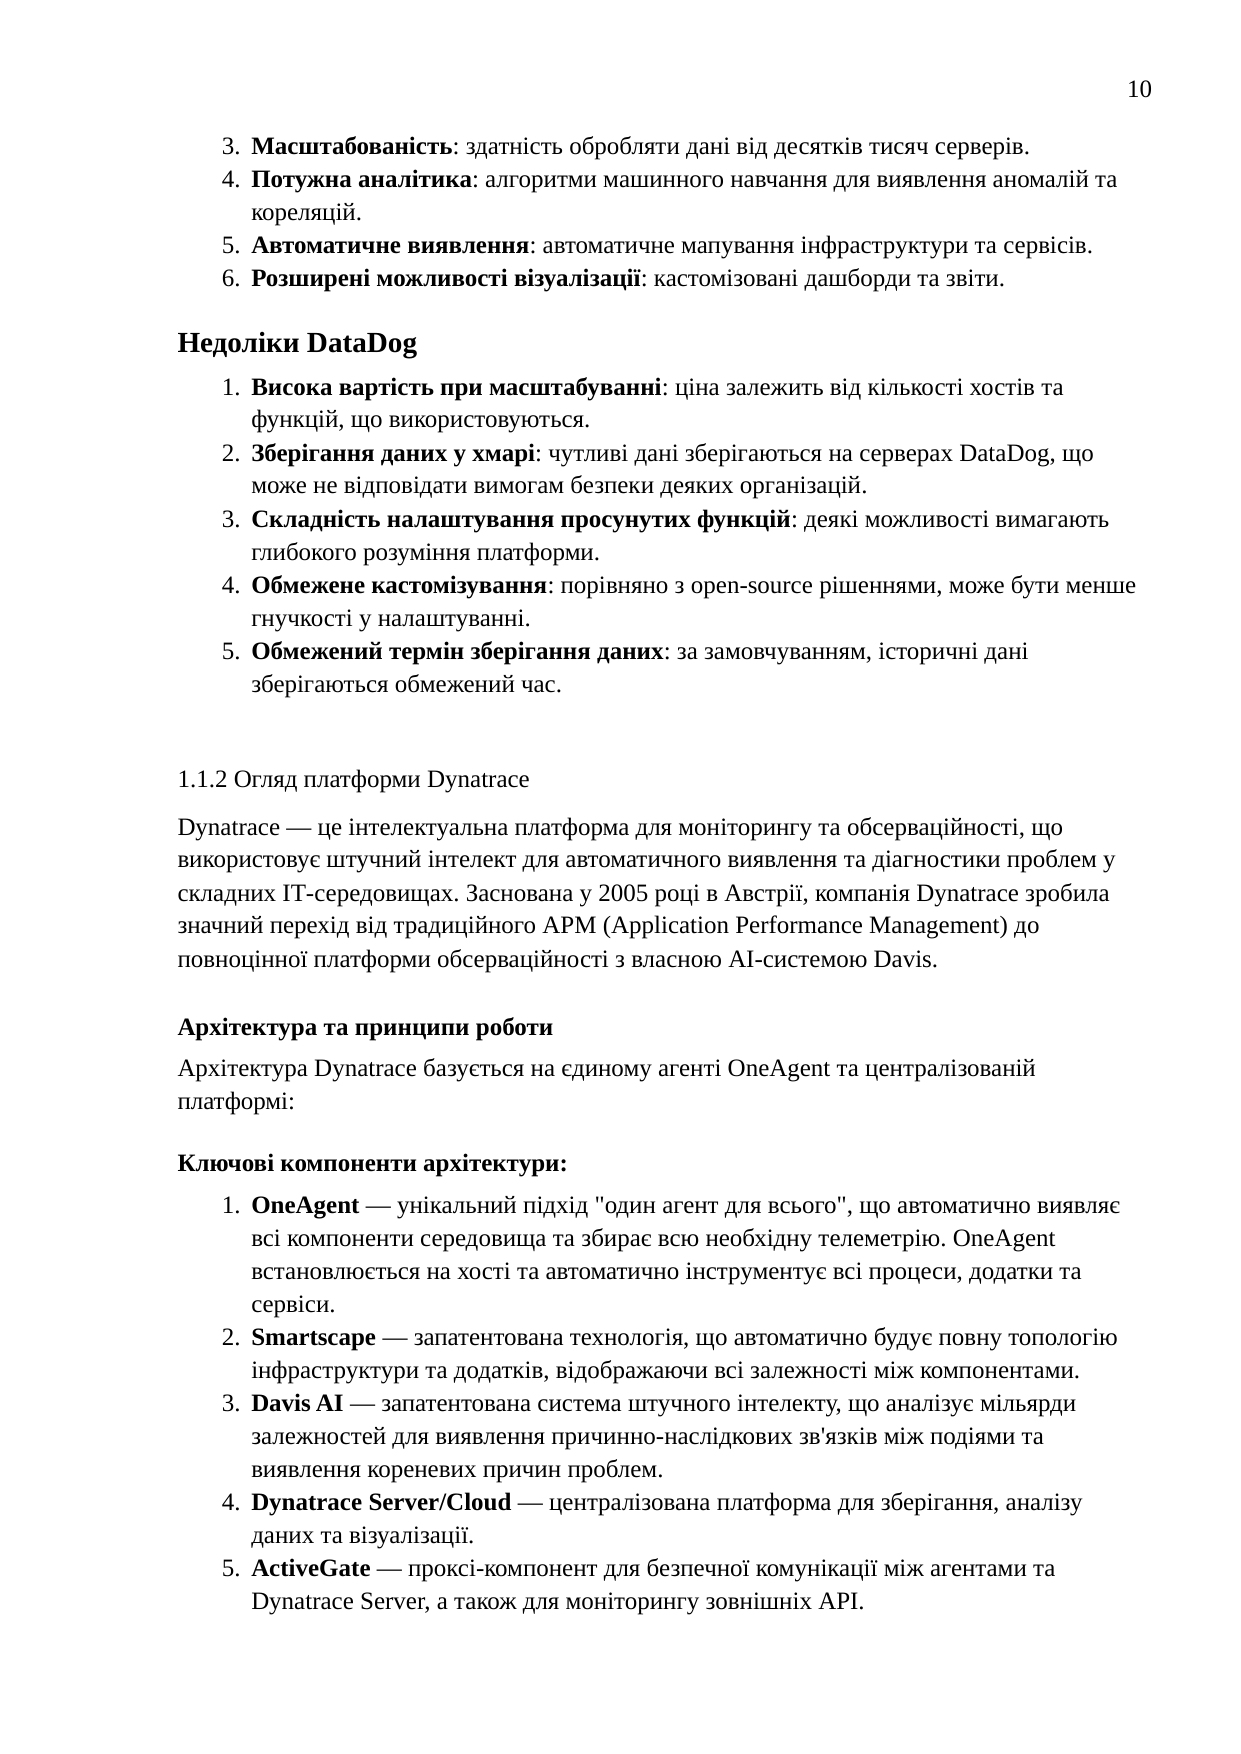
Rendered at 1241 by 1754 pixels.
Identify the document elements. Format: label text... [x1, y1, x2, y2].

list ActiveGate — проксі-компонент для безпечної комунікації між агентами та Dynatrace Server, а також для моніторингу зовнішніх API. [222, 1553, 1152, 1615]
list Автоматичне виявлення: автоматичне мапування інфраструктури та сервісів. [222, 230, 1152, 259]
text Dynatrace — це інтелектуальна платформа для моніторингу та обсерваційності, що використовує штучний інтелект для автоматичного виявлення та діагностики проблем у складних ІТ-середовищах. Заснована у 2005 році в Австрії, компанія Dynatrace зробила значний перехід від традиційного APM (Application Performance Management) до повноцінної платформи обсерваційності з власною AI-системою Davis. [177, 812, 1152, 972]
list Масштабованість: здатність обробляти дані від десятків тисяч серверів. [222, 131, 1152, 160]
subtitle Ключові компоненти архітектури: [177, 1148, 1152, 1177]
list OneAgent — унікальний підхід "один агент для всього", що автоматично виявляє всі компоненти середовища та збирає всю необхідну телеметрію. OneAgent встановлюється на хості та автоматично інструментує всі процеси, додатки та сервіси. [222, 1190, 1152, 1318]
list Розширені можливості візуалізації: кастомізовані дашборди та звіти. [222, 263, 1152, 292]
list Складність налаштування просунутих функцій: деякі можливості вимагають глибокого розуміння платформи. [222, 504, 1152, 565]
list Smartscape — запатентована технологія, що автоматично будує повну топологію інфраструктури та додатків, відображаючи всі залежності між компонентами. [222, 1322, 1152, 1384]
text Архітектура Dynatrace базується на єдиному агенті OneAgent та централізованій платформі: [177, 1053, 1152, 1115]
text 1.1.2 Огляд платформи Dynatrace [177, 764, 1152, 793]
list Обмежене кастомізування: порівняно з open-source рішеннями, може бути менше гнучкості у налаштуванні. [222, 570, 1152, 631]
list Dynatrace Server/Cloud — централізована платформа для зберігання, аналізу даних та візуалізації. [222, 1487, 1152, 1549]
list Зберігання даних у хмарі: чутливі дані зберігаються на серверах DataDog, що може не відповідати вимогам безпеки деяких організацій. [222, 438, 1152, 499]
list Davis AI — запатентована система штучного інтелекту, що аналізує мільярди залежностей для виявлення причинно-наслідкових зв'язків між подіями та виявлення кореневих причин проблем. [222, 1388, 1152, 1483]
list Потужна аналітика: алгоритми машинного навчання для виявлення аномалій та кореляцій. [222, 164, 1152, 226]
subtitle Недоліки DataDog [177, 326, 1152, 359]
subtitle Архітектура та принципи роботи [177, 1012, 1152, 1041]
list Обмежений термін зберігання даних: за замовчуванням, історичні дані зберігаються обмежений час. [222, 636, 1152, 697]
list Висока вартість при масштабуванні: ціна залежить від кількості хостів та функцій, що використовуються. [222, 372, 1152, 433]
